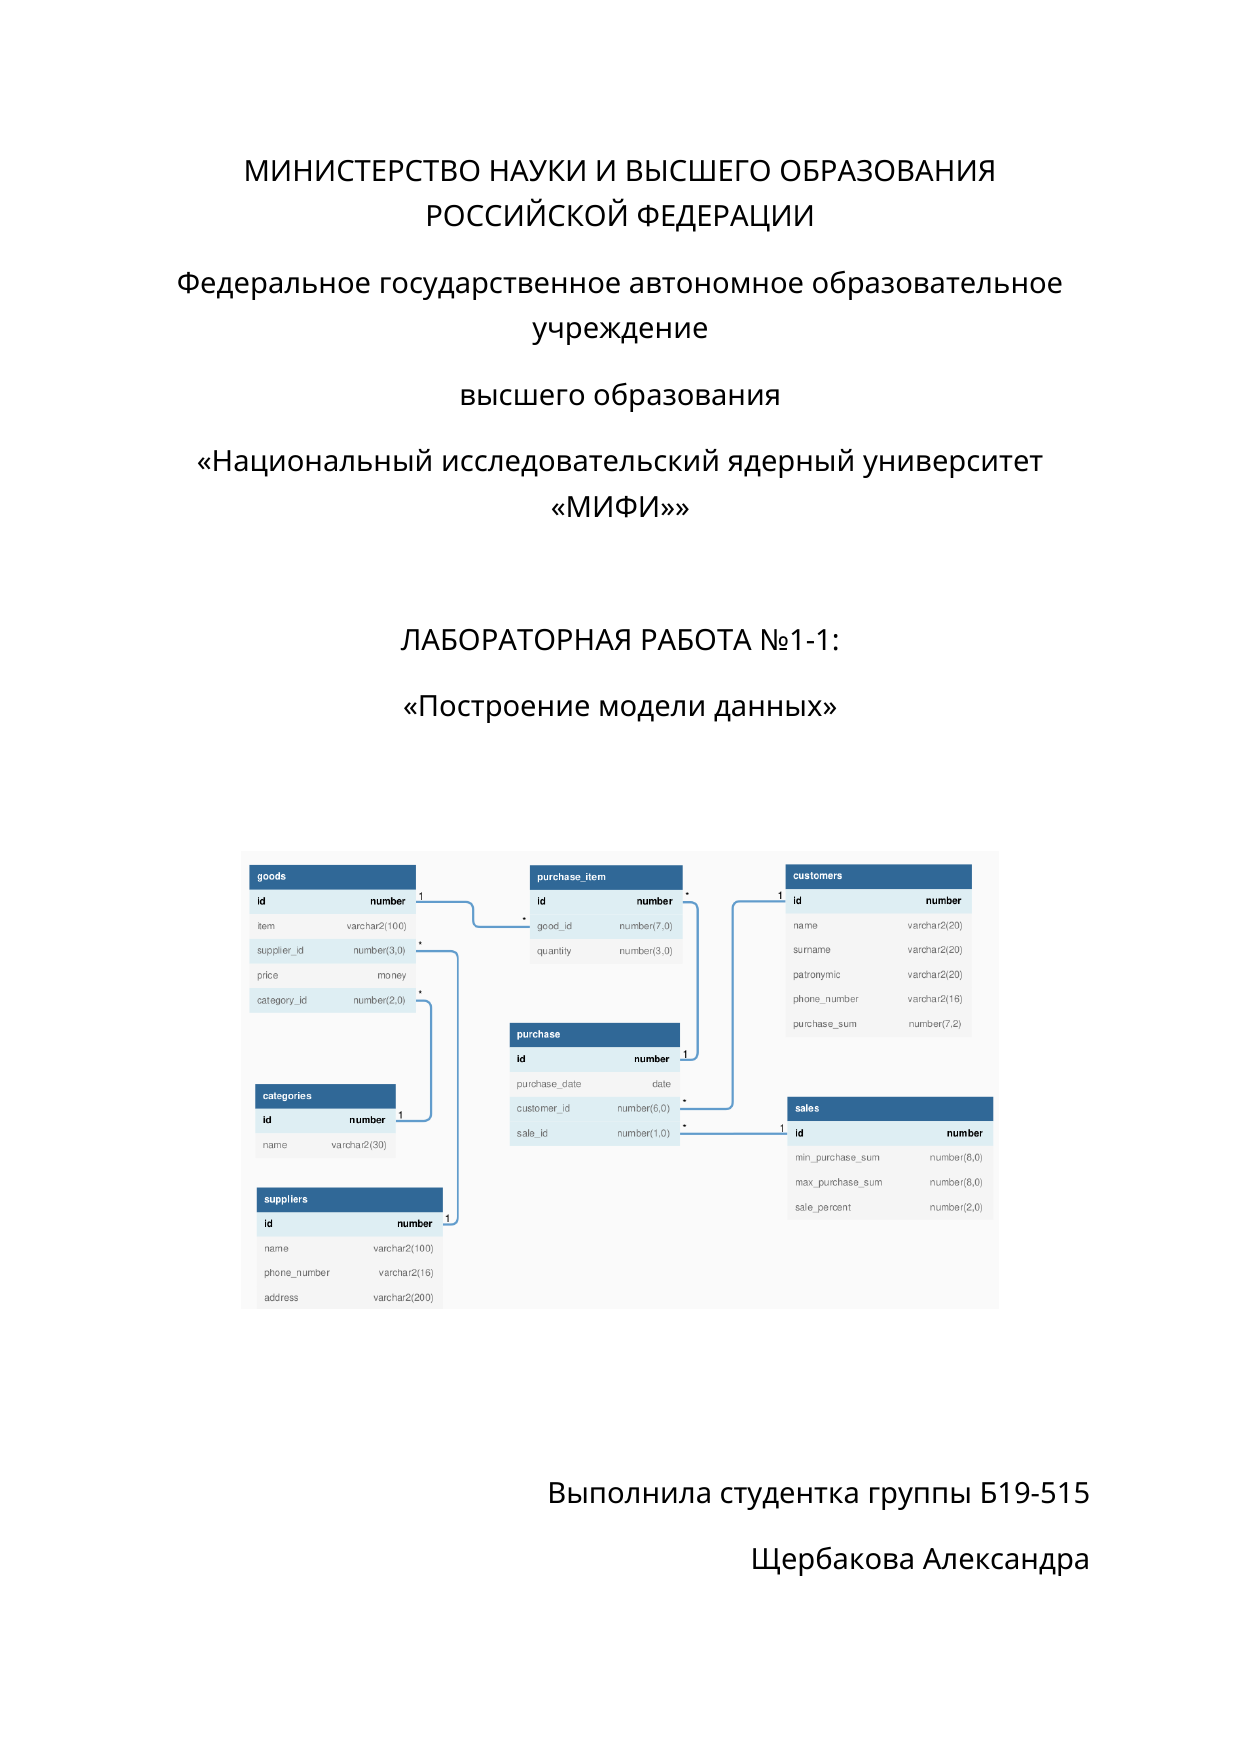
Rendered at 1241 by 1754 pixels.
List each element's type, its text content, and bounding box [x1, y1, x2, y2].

text Щербакова Александра [150, 1538, 1090, 1578]
text ЛАБОРАТОРНАЯ РАБОТА №1-1: [150, 619, 1090, 659]
text «Национальный исследовательский ядерный университет «МИФИ»» [150, 441, 1090, 526]
text МИНИСТЕРСТВО НАУКИ И ВЫСШЕГО ОБРАЗОВАНИЯ РОССИЙСКОЙ ФЕДЕРАЦИИ [150, 150, 1090, 235]
text Федеральное государственное автономное образовательное учреждение [150, 262, 1090, 347]
text высшего образования [150, 374, 1090, 414]
picture [241, 851, 999, 1309]
text «Построение модели данных» [150, 686, 1090, 725]
text Выполнила студентка группы Б19-515 [150, 1472, 1090, 1512]
